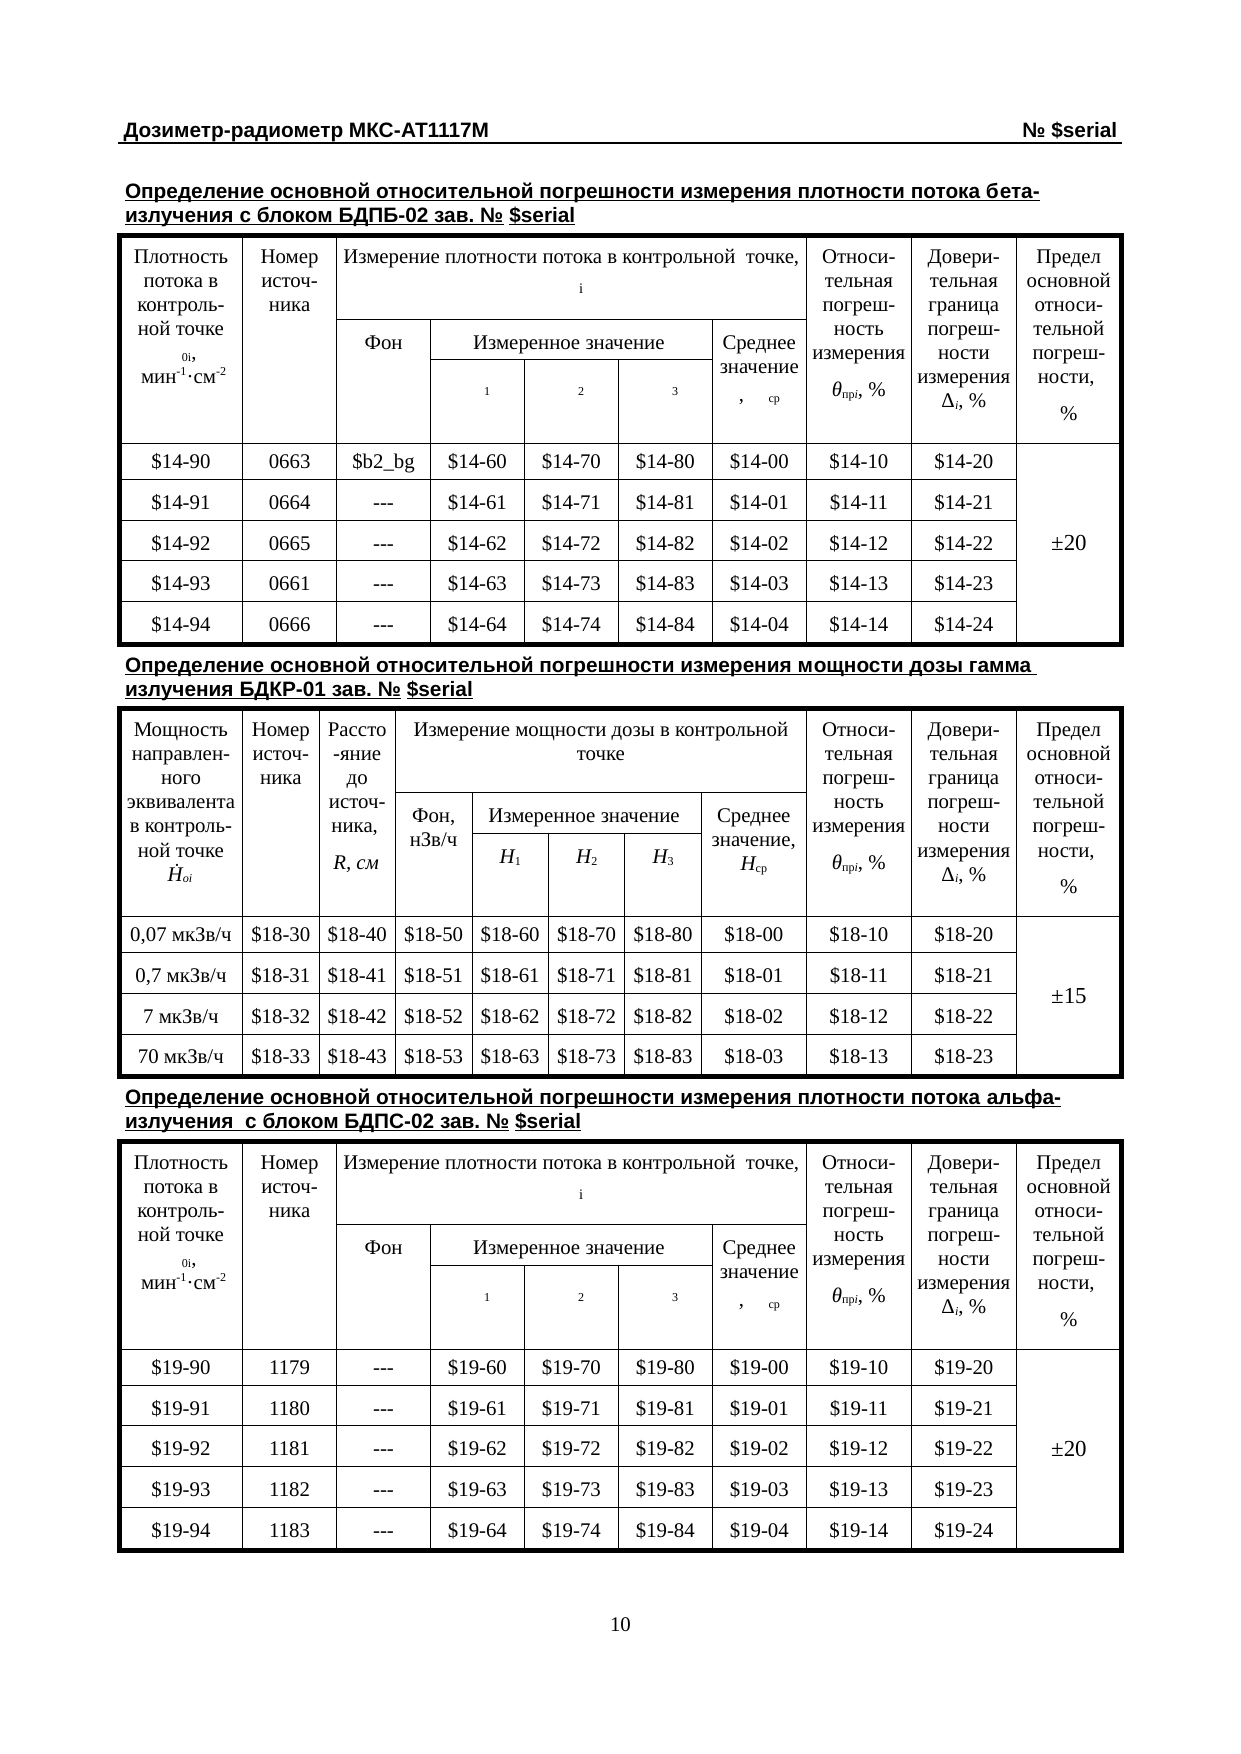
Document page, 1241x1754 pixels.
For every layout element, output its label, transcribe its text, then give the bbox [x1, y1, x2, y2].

table_cell Довери-тельная граница погреш-ности измерения Δi, % [912, 238, 1016, 443]
table_cell $14-91 [122, 480, 242, 519]
table_cell $14-71 [525, 480, 618, 519]
table_cell $18-01 [702, 953, 806, 993]
table_cell $18-21 [912, 953, 1016, 993]
table_cell H1 [473, 834, 548, 916]
table_cell $14-23 [912, 561, 1016, 601]
table_cell Номер источ-ника [243, 1144, 336, 1349]
table_cell $14-62 [431, 521, 524, 560]
table_cell $18-70 [549, 917, 624, 952]
table_cell $14-22 [912, 521, 1016, 560]
table_cell $19-94 [122, 1508, 242, 1547]
table_cell $19-71 [525, 1386, 618, 1425]
table_cell $19-82 [619, 1426, 712, 1466]
table_cell 2 [525, 360, 618, 443]
table_cell $14-94 [122, 602, 242, 642]
table_cell 0664 [243, 480, 336, 519]
table_cell 2 [525, 1266, 618, 1349]
table_cell $18-22 [912, 994, 1016, 1033]
table_cell 3 [619, 360, 712, 443]
table_cell $19-84 [619, 1508, 712, 1547]
table_cell $14-80 [619, 444, 712, 479]
table_cell $19-62 [431, 1426, 524, 1466]
table_cell $19-74 [525, 1508, 618, 1547]
table_cell $18-63 [473, 1035, 548, 1074]
table_cell $19-23 [912, 1467, 1016, 1507]
table_cell $18-71 [549, 953, 624, 993]
table_cell 3 [619, 1266, 712, 1349]
table_cell $19-11 [807, 1386, 911, 1425]
table_cell $18-33 [243, 1035, 319, 1074]
table_cell Довери-тельная граница погреш-ности измерения Δi, % [912, 711, 1016, 916]
table_cell Фон, нЗв/ч [396, 793, 472, 916]
table_cell $18-43 [320, 1035, 395, 1074]
table_cell $19-22 [912, 1426, 1016, 1466]
table_cell $18-12 [807, 994, 911, 1033]
table_cell $18-81 [625, 953, 701, 993]
table_cell --- [337, 480, 430, 519]
table_cell 1180 [243, 1386, 336, 1425]
table_cell $18-82 [625, 994, 701, 1033]
table_cell $18-61 [473, 953, 548, 993]
table_cell $19-01 [713, 1386, 806, 1425]
table_cell 1182 [243, 1467, 336, 1507]
table_cell $19-64 [431, 1508, 524, 1547]
table_cell 1183 [243, 1508, 336, 1547]
table_cell $14-63 [431, 561, 524, 601]
table_cell Относи-тельная погреш-ность измерения θпрi, % [807, 711, 911, 916]
table_header Определение основной относительной погрешности измерения мощности дозы гамма излучения БДКР-01 зав. № $serial [119, 647, 1121, 706]
table_cell $14-04 [713, 602, 806, 642]
table_cell $18-53 [396, 1035, 472, 1074]
table_cell Предел основной относи-тельной погреш-ности, % [1017, 238, 1119, 443]
table_cell $19-70 [525, 1350, 618, 1384]
table_cell 1 [431, 360, 524, 443]
table_cell $18-13 [807, 1035, 911, 1074]
table_cell $19-02 [713, 1426, 806, 1466]
table_cell 0663 [243, 444, 336, 479]
table_cell $18-23 [912, 1035, 1016, 1074]
table_cell ±15 [1017, 917, 1119, 1074]
table_cell Фон [337, 1225, 430, 1349]
table_cell $19-14 [807, 1508, 911, 1547]
table_cell $14-02 [713, 521, 806, 560]
table_cell $18-40 [320, 917, 395, 952]
table_cell $19-60 [431, 1350, 524, 1384]
table_cell $14-92 [122, 521, 242, 560]
table_cell 1181 [243, 1426, 336, 1466]
table_cell $14-82 [619, 521, 712, 560]
table_cell $18-72 [549, 994, 624, 1033]
table_cell $19-21 [912, 1386, 1016, 1425]
table_cell --- [337, 1350, 430, 1384]
table_cell Номер источ-ника [243, 711, 319, 916]
table_cell $19-93 [122, 1467, 242, 1507]
table_cell Измеренное значение [473, 793, 701, 833]
table_cell Плотность потока в контроль-ной точке 0i, мин-1·см-2 [122, 238, 242, 443]
table_cell --- [337, 1386, 430, 1425]
table_cell 0,07 мкЗв/ч [122, 917, 242, 952]
table_cell Измеренное значение [431, 1225, 712, 1265]
table_cell Измеренное значение [431, 320, 712, 359]
table_cell $14-83 [619, 561, 712, 601]
table_cell $19-00 [713, 1350, 806, 1384]
table_cell $14-14 [807, 602, 911, 642]
table_cell --- [337, 602, 430, 642]
table_cell $14-61 [431, 480, 524, 519]
table_cell Предел основной относи-тельной погреш-ности, % [1017, 711, 1119, 916]
table_cell $19-90 [122, 1350, 242, 1384]
table_cell $14-11 [807, 480, 911, 519]
table_cell $19-13 [807, 1467, 911, 1507]
table_cell Номер источ-ника [243, 238, 336, 443]
table_cell $14-13 [807, 561, 911, 601]
table_cell Довери-тельная граница погреш-ности измерения Δi, % [912, 1144, 1016, 1349]
table_cell $14-74 [525, 602, 618, 642]
table_cell ±20 [1017, 1350, 1119, 1547]
table_cell $19-12 [807, 1426, 911, 1466]
table_cell $14-64 [431, 602, 524, 642]
table_cell Измерение плотности потока в контрольной точке, i [337, 1144, 806, 1224]
table_cell $19-03 [713, 1467, 806, 1507]
table_cell $18-60 [473, 917, 548, 952]
table_cell $14-60 [431, 444, 524, 479]
table_cell $19-24 [912, 1508, 1016, 1547]
table_cell H2 [549, 834, 624, 916]
table_cell $18-31 [243, 953, 319, 993]
table_cell $14-70 [525, 444, 618, 479]
table_cell --- [337, 521, 430, 560]
table_cell H3 [625, 834, 701, 916]
table_cell $14-20 [912, 444, 1016, 479]
table_cell $19-81 [619, 1386, 712, 1425]
table_cell $18-83 [625, 1035, 701, 1074]
table_cell $19-80 [619, 1350, 712, 1384]
table_cell $14-73 [525, 561, 618, 601]
table_cell 0,7 мкЗв/ч [122, 953, 242, 993]
table_header Определение основной относительной погрешности измерения плотности потока бета-излучения с блоком БДПБ-02 зав. № $serial [119, 174, 1121, 233]
table_cell $19-61 [431, 1386, 524, 1425]
table_cell Плотность потока в контроль-ной точке 0i, мин-1·см-2 [122, 1144, 242, 1349]
table_cell $14-03 [713, 561, 806, 601]
table_cell ±20 [1017, 444, 1119, 642]
table_cell $18-52 [396, 994, 472, 1033]
table_cell $14-84 [619, 602, 712, 642]
table_cell 70 мкЗв/ч [122, 1035, 242, 1074]
table_cell $14-24 [912, 602, 1016, 642]
table_cell $18-00 [702, 917, 806, 952]
table_cell $14-00 [713, 444, 806, 479]
table_header Определение основной относительной погрешности измерения плотности потока альфа-излучения с блоком БДПС-02 зав. № $serial [119, 1079, 1121, 1139]
table_cell 0665 [243, 521, 336, 560]
table_cell $18-41 [320, 953, 395, 993]
table_cell $14-72 [525, 521, 618, 560]
table_cell $18-20 [912, 917, 1016, 952]
table_cell --- [337, 561, 430, 601]
table_cell $b2_bg [337, 444, 430, 479]
table_cell $18-03 [702, 1035, 806, 1074]
table_cell 1179 [243, 1350, 336, 1384]
table_cell $19-63 [431, 1467, 524, 1507]
table_cell $18-42 [320, 994, 395, 1033]
table_cell Измерение плотности потока в контрольной точке, i [337, 238, 806, 319]
table_cell $18-80 [625, 917, 701, 952]
table_cell $19-04 [713, 1508, 806, 1547]
table_cell $18-62 [473, 994, 548, 1033]
table_cell $18-51 [396, 953, 472, 993]
table_cell Среднее значение, ср [713, 1225, 806, 1349]
table_cell $14-01 [713, 480, 806, 519]
table_cell $18-30 [243, 917, 319, 952]
table_cell $18-11 [807, 953, 911, 993]
table_cell $14-12 [807, 521, 911, 560]
table_cell $18-10 [807, 917, 911, 952]
table_cell Относи-тельная погреш-ность измерения θпрi, % [807, 238, 911, 443]
table_cell $19-83 [619, 1467, 712, 1507]
table_cell $14-21 [912, 480, 1016, 519]
table_cell $14-93 [122, 561, 242, 601]
table_cell Фон [337, 320, 430, 443]
table_cell $19-10 [807, 1350, 911, 1384]
table_cell Измерение мощности дозы в контрольной точке [396, 711, 806, 792]
table_cell $19-92 [122, 1426, 242, 1466]
table_cell $14-90 [122, 444, 242, 479]
table_cell $19-91 [122, 1386, 242, 1425]
table_cell $18-73 [549, 1035, 624, 1074]
table_cell Относи-тельная погреш-ность измерения θпрi, % [807, 1144, 911, 1349]
table_cell --- [337, 1467, 430, 1507]
table_cell Среднее значение, ср [713, 320, 806, 443]
table_cell Среднее значение, Hср [702, 793, 806, 916]
table_cell 0661 [243, 561, 336, 601]
table_cell Мощность направлен-ного эквивалента в контроль-ной точке Ḣoi [122, 711, 242, 916]
table_cell $14-10 [807, 444, 911, 479]
table_cell $18-50 [396, 917, 472, 952]
table_cell --- [337, 1508, 430, 1547]
table_cell $19-20 [912, 1350, 1016, 1384]
table_cell 1 [431, 1266, 524, 1349]
table_cell Предел основной относи-тельной погреш-ности, % [1017, 1144, 1119, 1349]
table_cell 7 мкЗв/ч [122, 994, 242, 1033]
table_cell $18-02 [702, 994, 806, 1033]
table_cell 0666 [243, 602, 336, 642]
table_cell $14-81 [619, 480, 712, 519]
table_cell $18-32 [243, 994, 319, 1033]
table_cell $19-73 [525, 1467, 618, 1507]
table_cell --- [337, 1426, 430, 1466]
table_cell Рассто-яние до источ-ника, R, см [320, 711, 395, 916]
table_cell $19-72 [525, 1426, 618, 1466]
